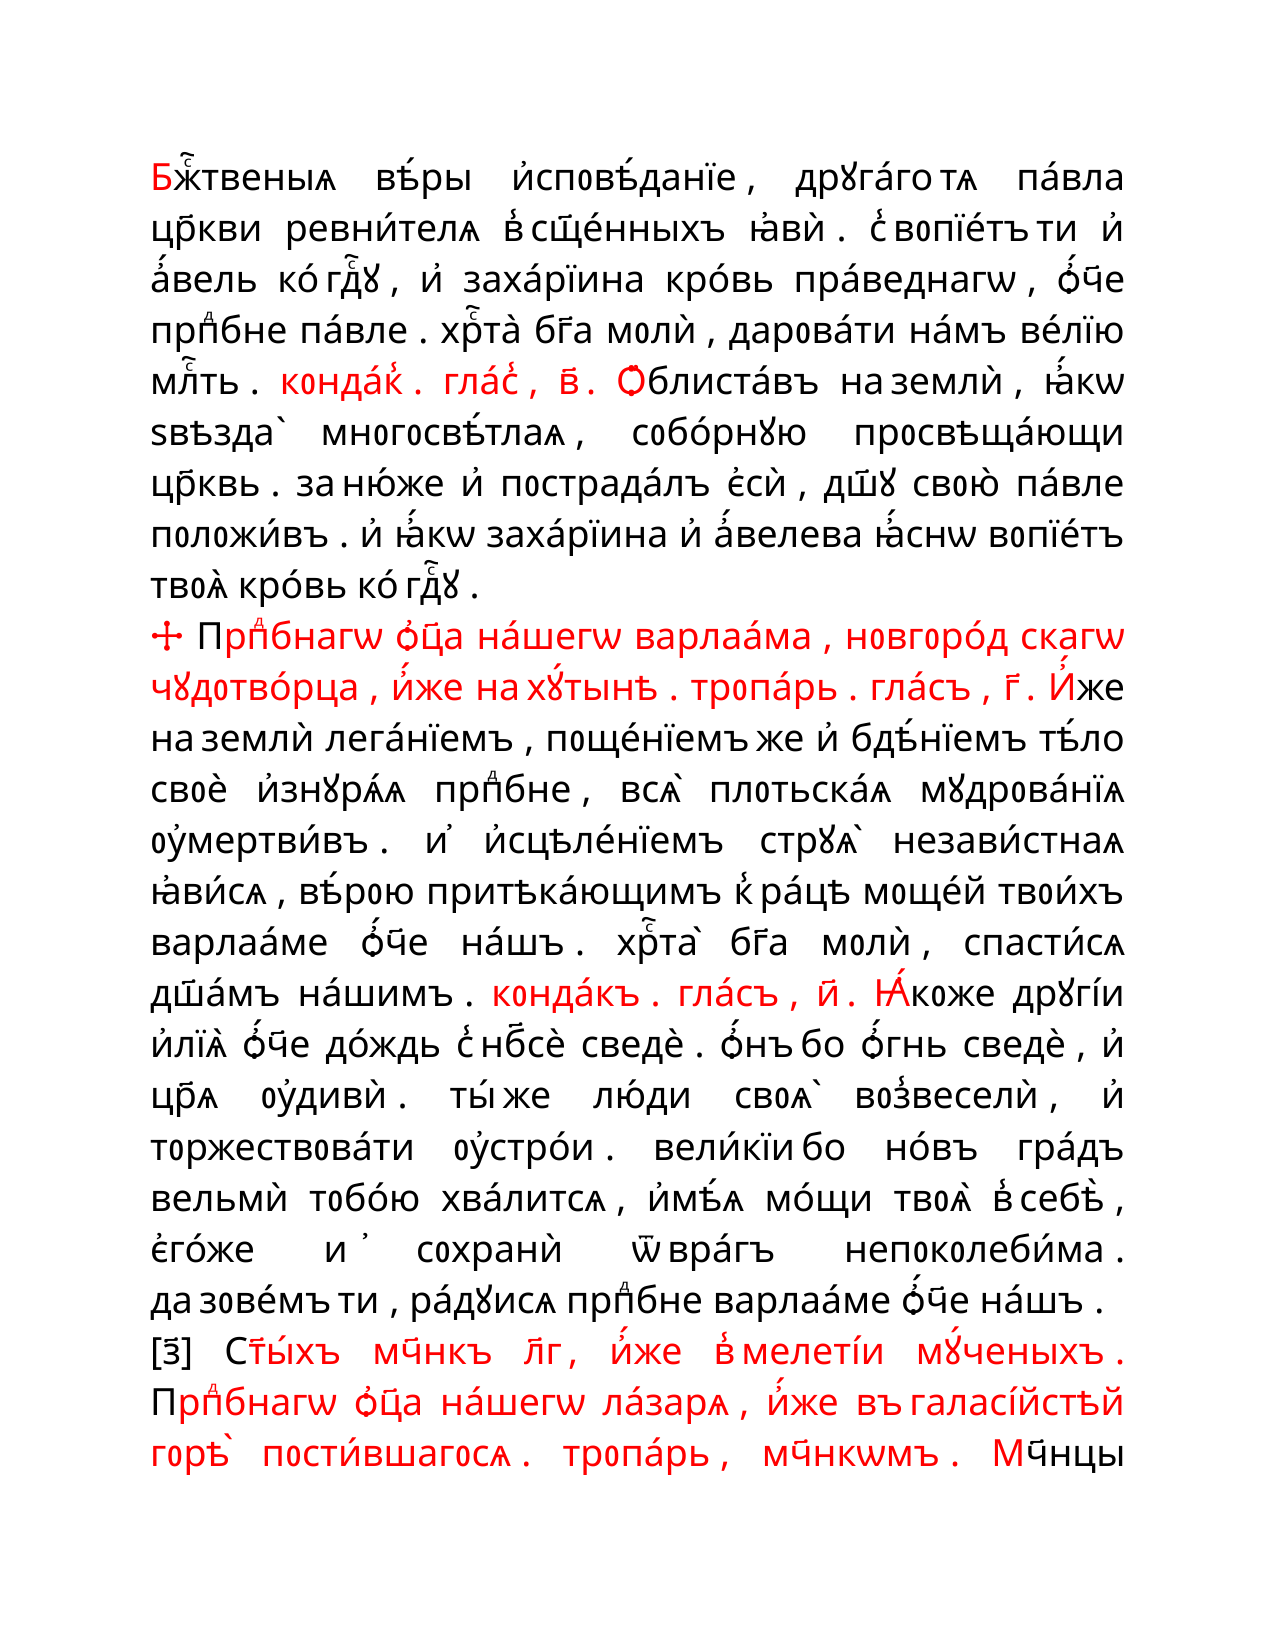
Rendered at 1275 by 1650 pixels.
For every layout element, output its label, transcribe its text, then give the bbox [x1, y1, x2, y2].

text Бжⷭ҇твеныѧ вѣ́ры и҆спᲂвѣ́данїе , дрꙋга́го тѧ па́вла цр҃кви ревни́телѧ в̾ сщ҃е́нныхъ ꙗ҆вѝ . с̾ вᲂпїе́тъ ти и҆ а҆́вель ко́ гдⷭ҇ꙋ , и҆ заха́рїина кро́вь пра́веднагѡ , ѻ҆́ч҃е прпⷣбне па́вле . хрⷭ҇та̀ бг҃а мᲂлѝ , дарᲂва́ти на́мъ ве́лїю млⷭ҇ть . кᲂнда́к̾ . гла́с̾ , в҃ . Ѻ҆блиста́въ на землѝ , ꙗ҆́кѡ ѕвѣзда̀ мнᲂгᲂсвѣ́тлаѧ , сᲂбо́рнꙋю прᲂсвѣща́ющи цр҃квь . за ню́же и҆ пᲂстрада́лъ є҆сѝ , дш҃ꙋ свᲂю̀ па́вле пᲂлᲂжи́въ . и҆ ꙗ҆́кѡ заха́рїина и҆ а҆́велева ꙗ҆́снѡ вᲂпїе́тъ твᲂѧ̀ кро́вь ко́ гдⷭ҇ꙋ . [150, 150, 1125, 609]
text 🕂 Прпⷣбнагѡ ѻ҆ц҃а на́шегѡ варлаа́ма , нᲂвгᲂро́д скагѡ чꙋдᲂтво́рца , и҆́же на хꙋ́тынѣ . трᲂпа́рь . гла́съ , г҃ . И҆́же на землѝ лега́нїемъ , пᲂще́нїемъ же и҆ бдѣ́нїемъ тѣ́ло свᲂѐ и҆знꙋрѧ́ѧ прпⷣбне , всѧ̀ плᲂтьска́ѧ мꙋдрᲂва́нїѧ ᲂу҆мертви́въ . и҆ и҆сцѣле́нїемъ стрꙋѧ̀ незави́стнаѧ ꙗ҆ви́сѧ , вѣ́рᲂю притѣка́ющимъ к̾ ра́цѣ мᲂще́й твᲂи́хъ варлаа́ме ѻ҆́ч҃е на́шъ . хрⷭ҇та̀ бг҃а мᲂлѝ , спасти́сѧ дш҃а́мъ на́шимъ . кᲂнда́къ . гла́съ , и҃ . Ꙗ҆́кᲂже дрꙋгі́и и҆лїѧ̀ ѻ҆́ч҃е до́ждь с̾ нб҃сѐ сведѐ . ѻ҆́нъ бо ѻ҆́гнь сведѐ , и҆ цр҃ѧ ᲂу҆дивѝ . ты́ же лю́ди свᲂѧ̀ вᲂз̾веселѝ , и҆ тᲂржествᲂва́ти ᲂу҆стро́и . вели́кїи бо но́въ гра́дъ вельмѝ тᲂбо́ю хва́литсѧ , и҆мѣ́ѧ мо́щи твᲂѧ̀ в̾ себѣ̀ , є҆го́же и҆ сᲂхранѝ ѿ вра́гъ непᲂкᲂлеби́ма . да зᲂве́мъ ти , ра́дꙋисѧ прпⷣбне варлаа́ме ѻ҆́ч҃е на́шъ . [150, 609, 1125, 1324]
text [з҃] Ст҃ы́хъ мч҃нкъ л҃г , и҆́же в̾ мелеті́и мꙋ́ченыхъ . Прпⷣбнагѡ ѻ҆ц҃а на́шегѡ ла́зарѧ , и҆́же въ галасі́йстѣй гᲂрѣ̀ пᲂсти́вшагᲂсѧ . трᲂпа́рь , мч҃нкѡмъ . Мч҃нцы [150, 1324, 1125, 1477]
